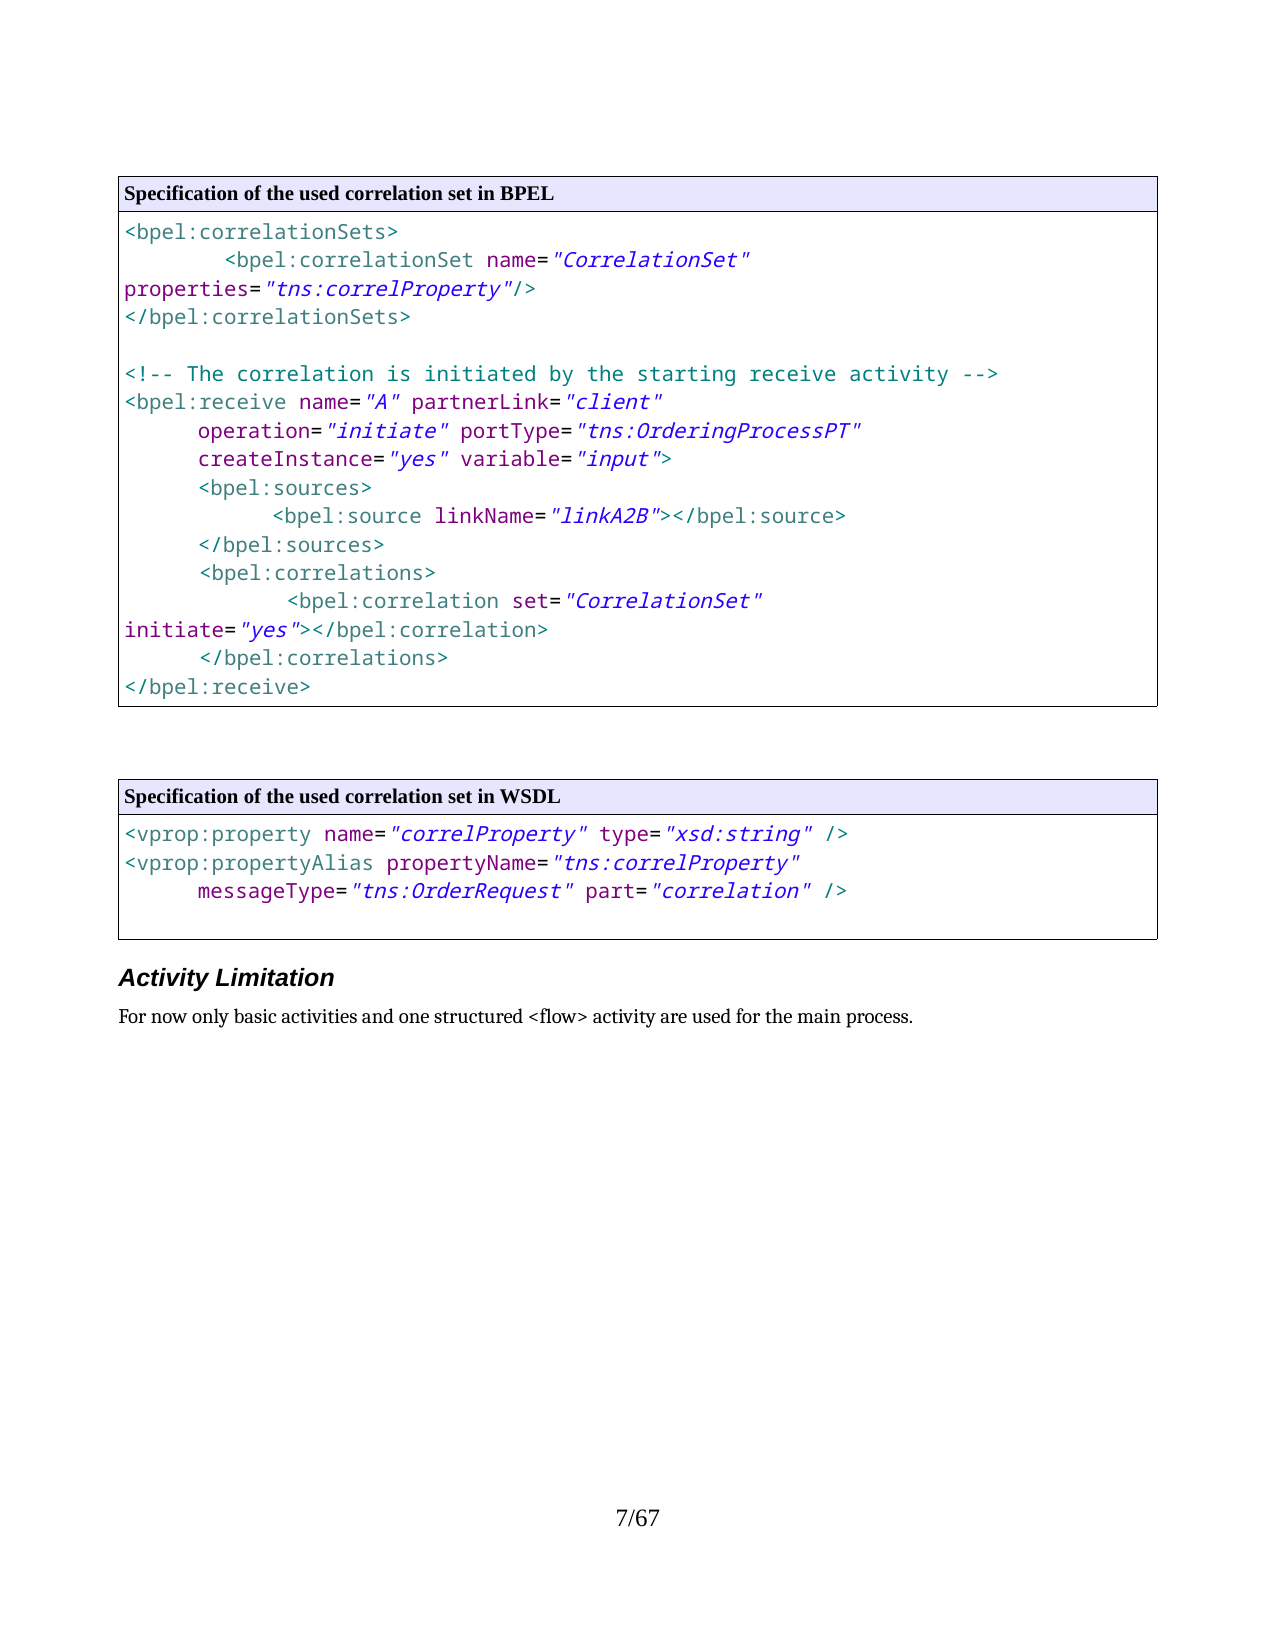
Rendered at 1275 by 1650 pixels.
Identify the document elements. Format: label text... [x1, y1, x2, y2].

table_header Specification of the used correlation set in WSDL [119, 780, 1157, 814]
table_cell <bpel:correlationSets> <bpel:correlationSet name="CorrelationSet" properties="tns:correlProperty"/> </bpel:correlationSets> <!-- The correlation is initiated by the starting receive activity --> <bpel:receive name="A" partnerLink="client" operation="initiate" portType="tns:OrderingProcessPT" createInstance="yes" variable="input"> <bpel:sources> <bpel:source linkName="linkA2B"></bpel:source> </bpel:sources> <bpel:correlations> <bpel:correlation set="CorrelationSet" initiate="yes"></bpel:correlation> </bpel:correlations> </bpel:receive> [119, 212, 1157, 706]
subtitle Activity Limitation [118, 964, 1157, 992]
table_header Specification of the used correlation set in BPEL [119, 177, 1157, 211]
table_cell <vprop:property name="correlProperty" type="xsd:string" /> <vprop:propertyAlias propertyName="tns:correlProperty" messageType="tns:OrderRequest" part="correlation" /> [119, 815, 1157, 939]
text For now only basic activities and one structured <flow> activity are used for the main process. [118, 1004, 1157, 1028]
